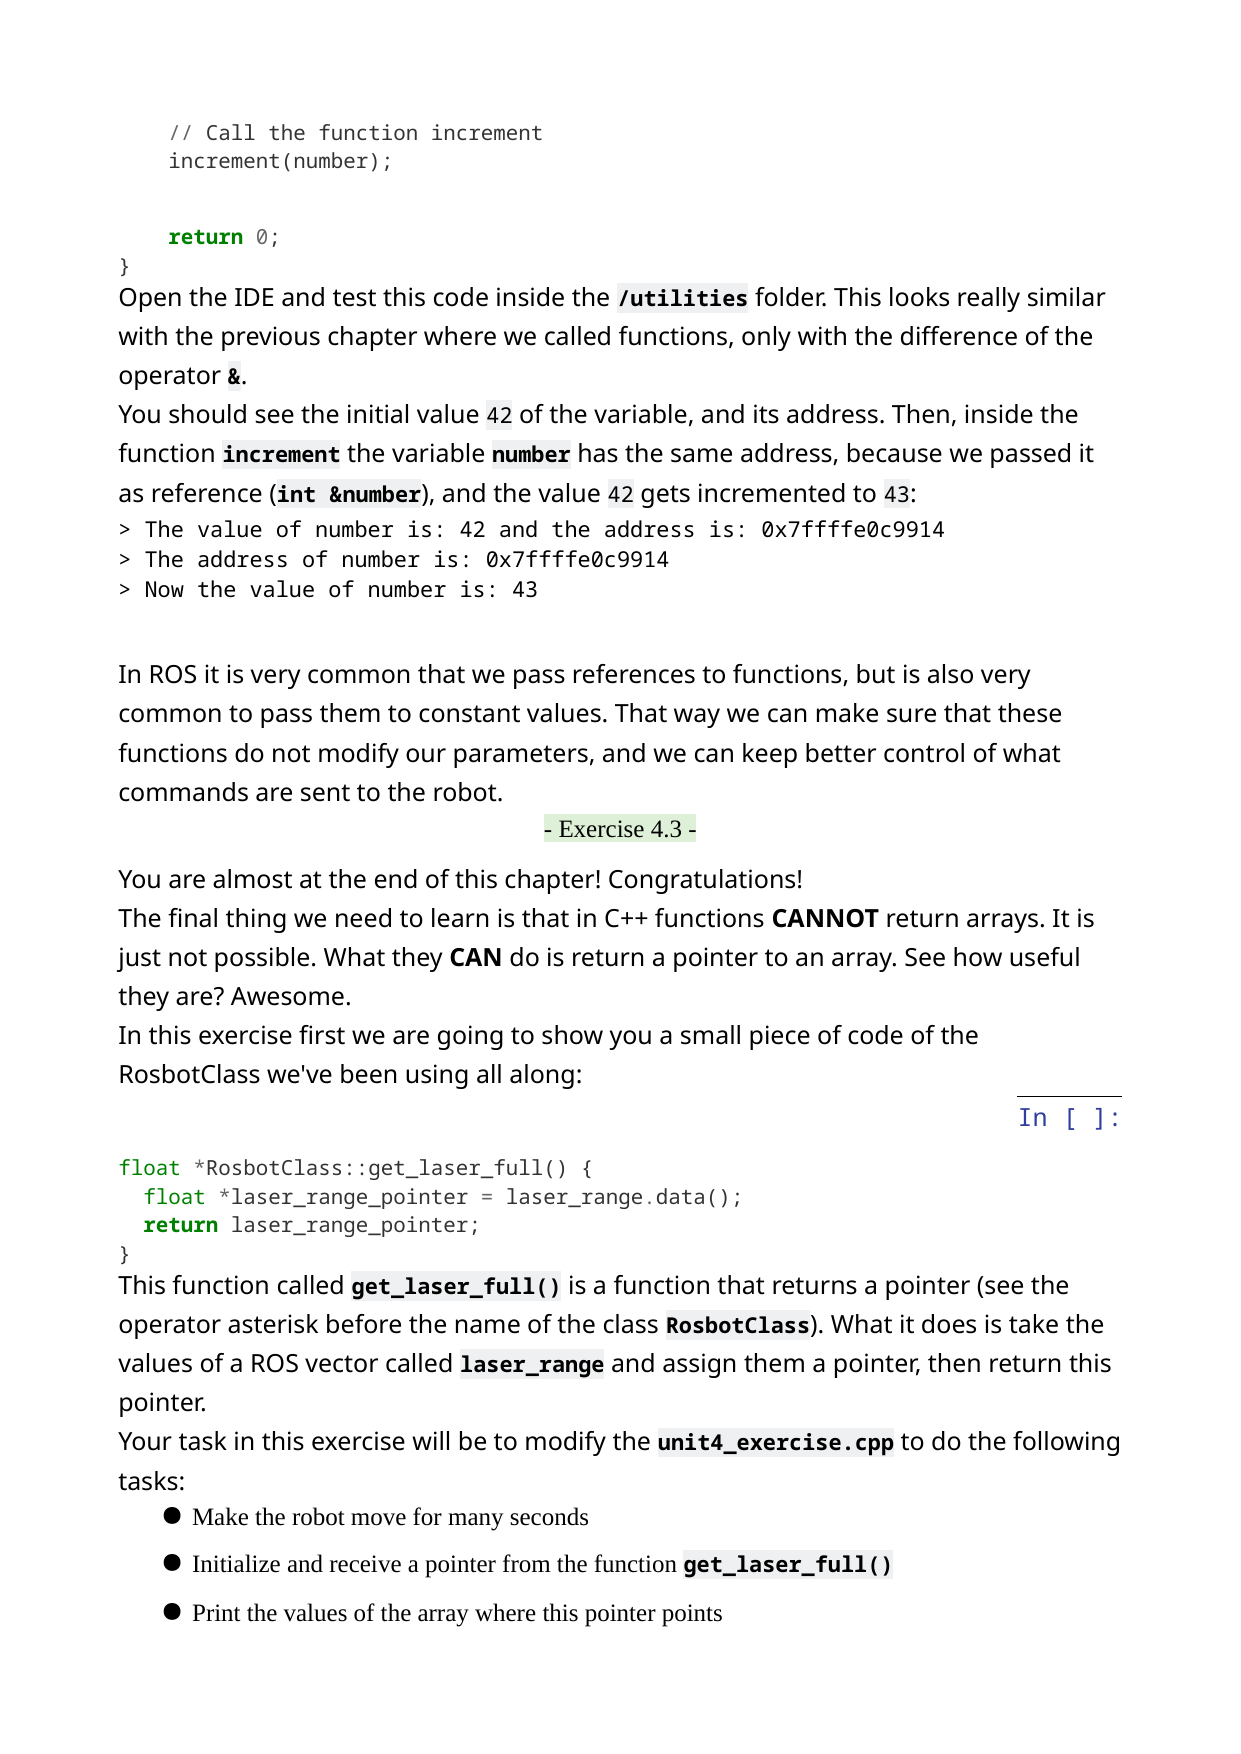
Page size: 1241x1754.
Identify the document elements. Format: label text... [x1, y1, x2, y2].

text > The value of number is: 42 and the address is: 0x7ffffe0c9914 [118, 514, 1122, 544]
text - Exercise 4.3 - [118, 814, 1122, 842]
text You are almost at the end of this chapter! Congratulations! [118, 861, 1122, 895]
text In this exercise first we are going to show you a small piece of code of the RosbotClass we've been using all along: [118, 1018, 1122, 1091]
text This function called get_laser_full() is a function that returns a pointer (see the operator asterisk before the name of the class RosbotClass). What it does is take the values of a ROS vector called laser_range and assign them a pointer, then return this pointer. [118, 1267, 1122, 1419]
text The final thing we need to learn is that in C++ functions CANNOT return arrays. It is just not possible. What they CAN do is return a pointer to an array. See how useful they are? Awesome. [118, 900, 1122, 1013]
text increment(number); [118, 147, 1122, 175]
list Initialize and receive a pointer from the function get_laser_full() [162, 1549, 1122, 1579]
text > Now the value of number is: 43 [118, 574, 1122, 604]
text Open the IDE and test this code inside the /utilities folder. This looks really similar with the previous chapter where we called functions, only with the difference of the operator &. [118, 279, 1122, 392]
text In ROS it is very common that we pass references to functions, but is also very common to pass them to constant values. That way we can make sure that these functions do not modify our parameters, and we can keep better control of what commands are sent to the robot. [118, 657, 1122, 808]
text return laser_range_pointer; [118, 1210, 1122, 1239]
text // Call the function increment [118, 118, 1122, 147]
text In [ ]: [118, 1096, 1122, 1133]
text float *RosbotClass::get_laser_full() { [118, 1153, 1122, 1182]
text } [118, 251, 1122, 279]
list Make the robot move for many seconds [162, 1502, 1122, 1531]
text Your task in this exercise will be to modify the unit4_exercise.cpp to do the following tasks: [118, 1424, 1122, 1497]
text return 0; [118, 222, 1122, 251]
list Print the values of the array where this pointer points [162, 1598, 1122, 1626]
text > The address of number is: 0x7ffffe0c9914 [118, 544, 1122, 574]
text float *laser_range_pointer = laser_range.data(); [118, 1182, 1122, 1210]
text } [118, 1239, 1122, 1267]
text You should see the initial value 42 of the variable, and its address. Then, inside the function increment the variable number has the same address, because we passed it as reference (int &number), and the value 42 gets incremented to 43: [118, 397, 1122, 509]
